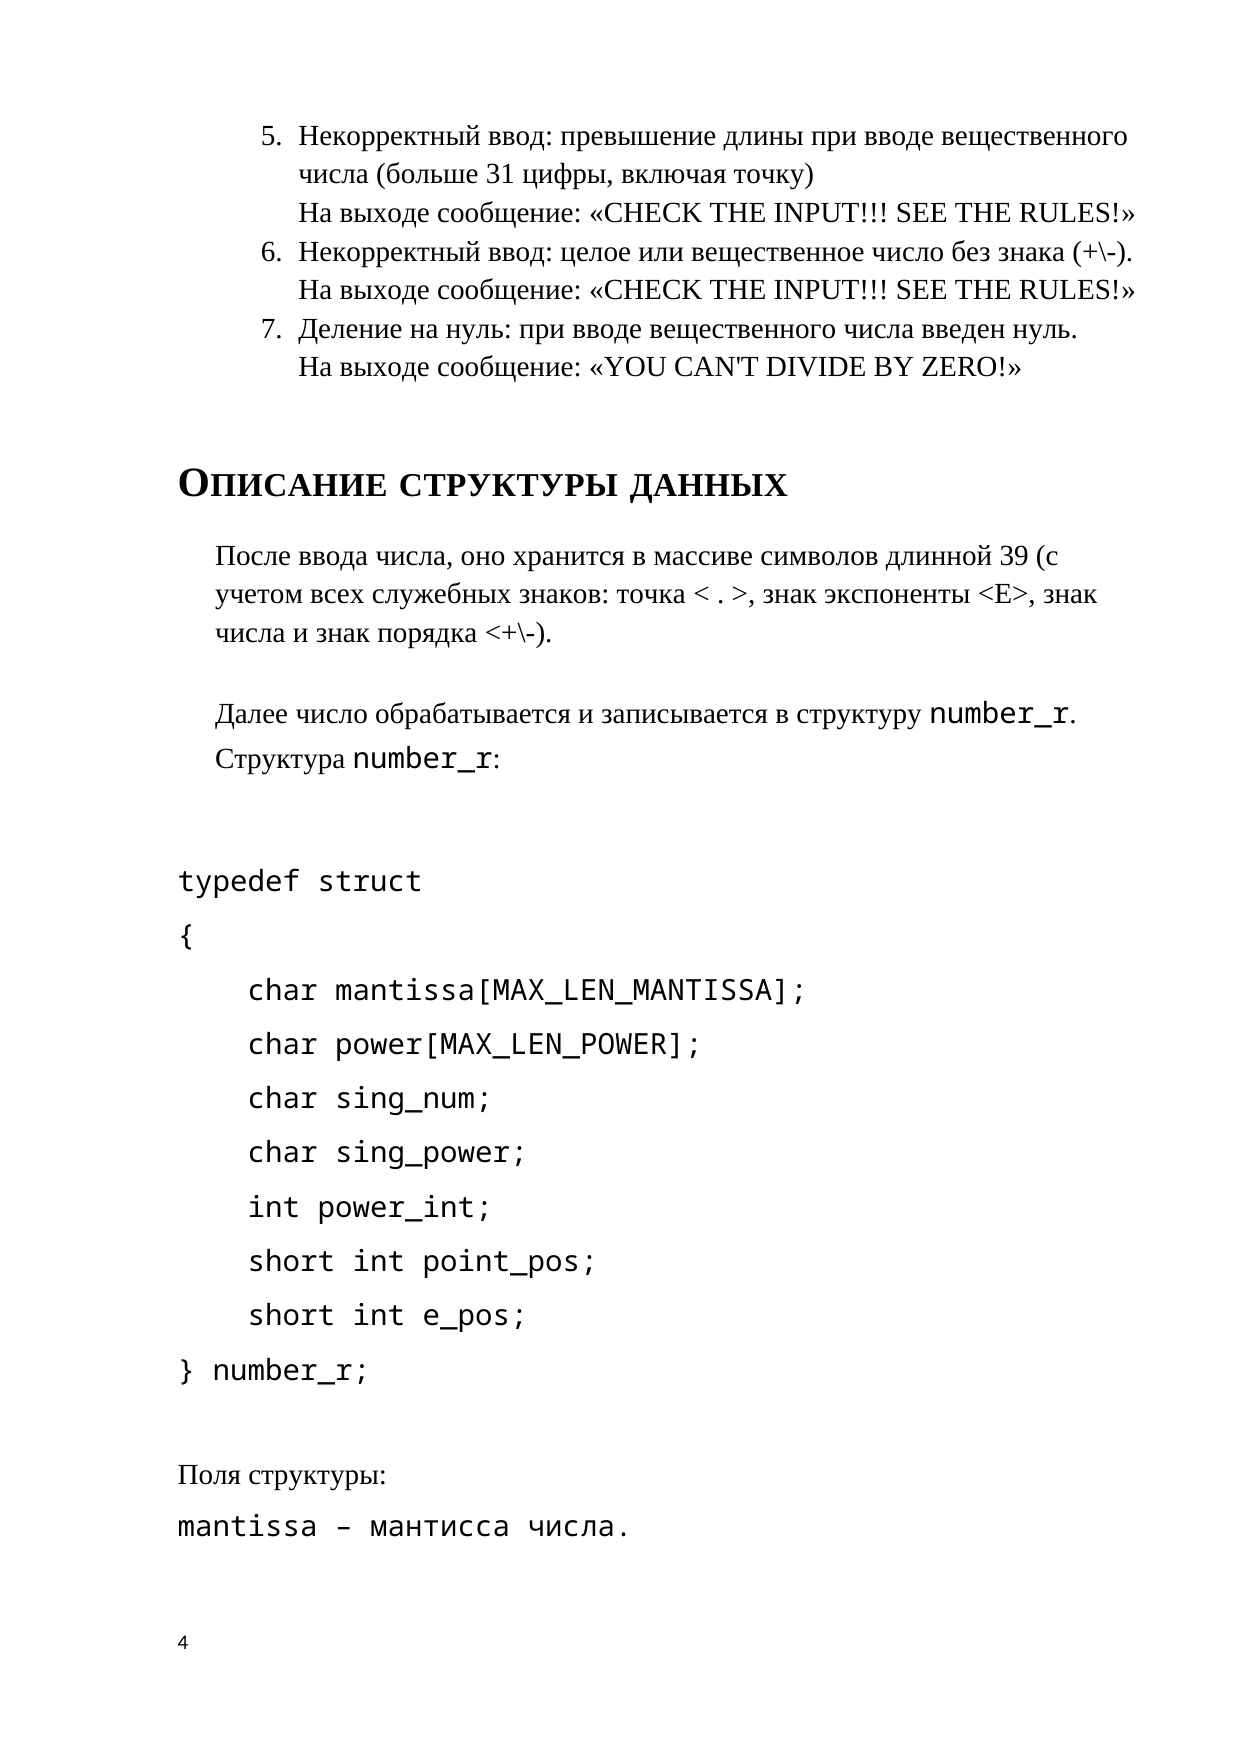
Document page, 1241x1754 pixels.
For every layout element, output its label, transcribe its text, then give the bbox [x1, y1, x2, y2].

list На выходе сообщение: «CHECK THE INPUT!!! SEE THE RULES!» [261, 195, 1152, 229]
text short int point_pos; [177, 1240, 1152, 1280]
text Поля структуры: [177, 1457, 1152, 1491]
subtitle Описание структуры данных [177, 458, 1152, 506]
list На выходе сообщение: «YOU CAN'T DIVIDE BY ZERO!» [261, 349, 1152, 383]
list Некорректный ввод: превышение длины при вводе вещественного числа (больше 31 цифры, включая точку) [261, 118, 1152, 190]
text char power[MAX_LEN_POWER]; [177, 1023, 1152, 1063]
text { [177, 914, 1152, 954]
list На выходе сообщение: «CHECK THE INPUT!!! SEE THE RULES!» [261, 272, 1152, 306]
text short int e_pos; [177, 1294, 1152, 1334]
text int power_int; [177, 1186, 1152, 1226]
list Структура number_r: [215, 738, 1152, 777]
text char sing_power; [177, 1132, 1152, 1171]
text } number_r; [177, 1349, 1152, 1388]
text mantissa – мантисса числа. [177, 1505, 1152, 1545]
list После ввода числа, оно хранится в массиве символов длинной 39 (с учетом всех служебных знаков: точка < . >, знак экспоненты <E>, знак числа и знак порядка <+\-). [215, 538, 1152, 648]
text char sing_num; [177, 1077, 1152, 1117]
list Далее число обрабатывается и записывается в структуру number_r. [215, 692, 1152, 732]
text typedef struct [177, 860, 1152, 900]
text char mantissa[MAX_LEN_MANTISSA]; [177, 969, 1152, 1008]
list Деление на нуль: при вводе вещественного числа введен нуль. [261, 311, 1152, 344]
list Некорректный ввод: целое или вещественное число без знака (+\-). [261, 234, 1152, 267]
